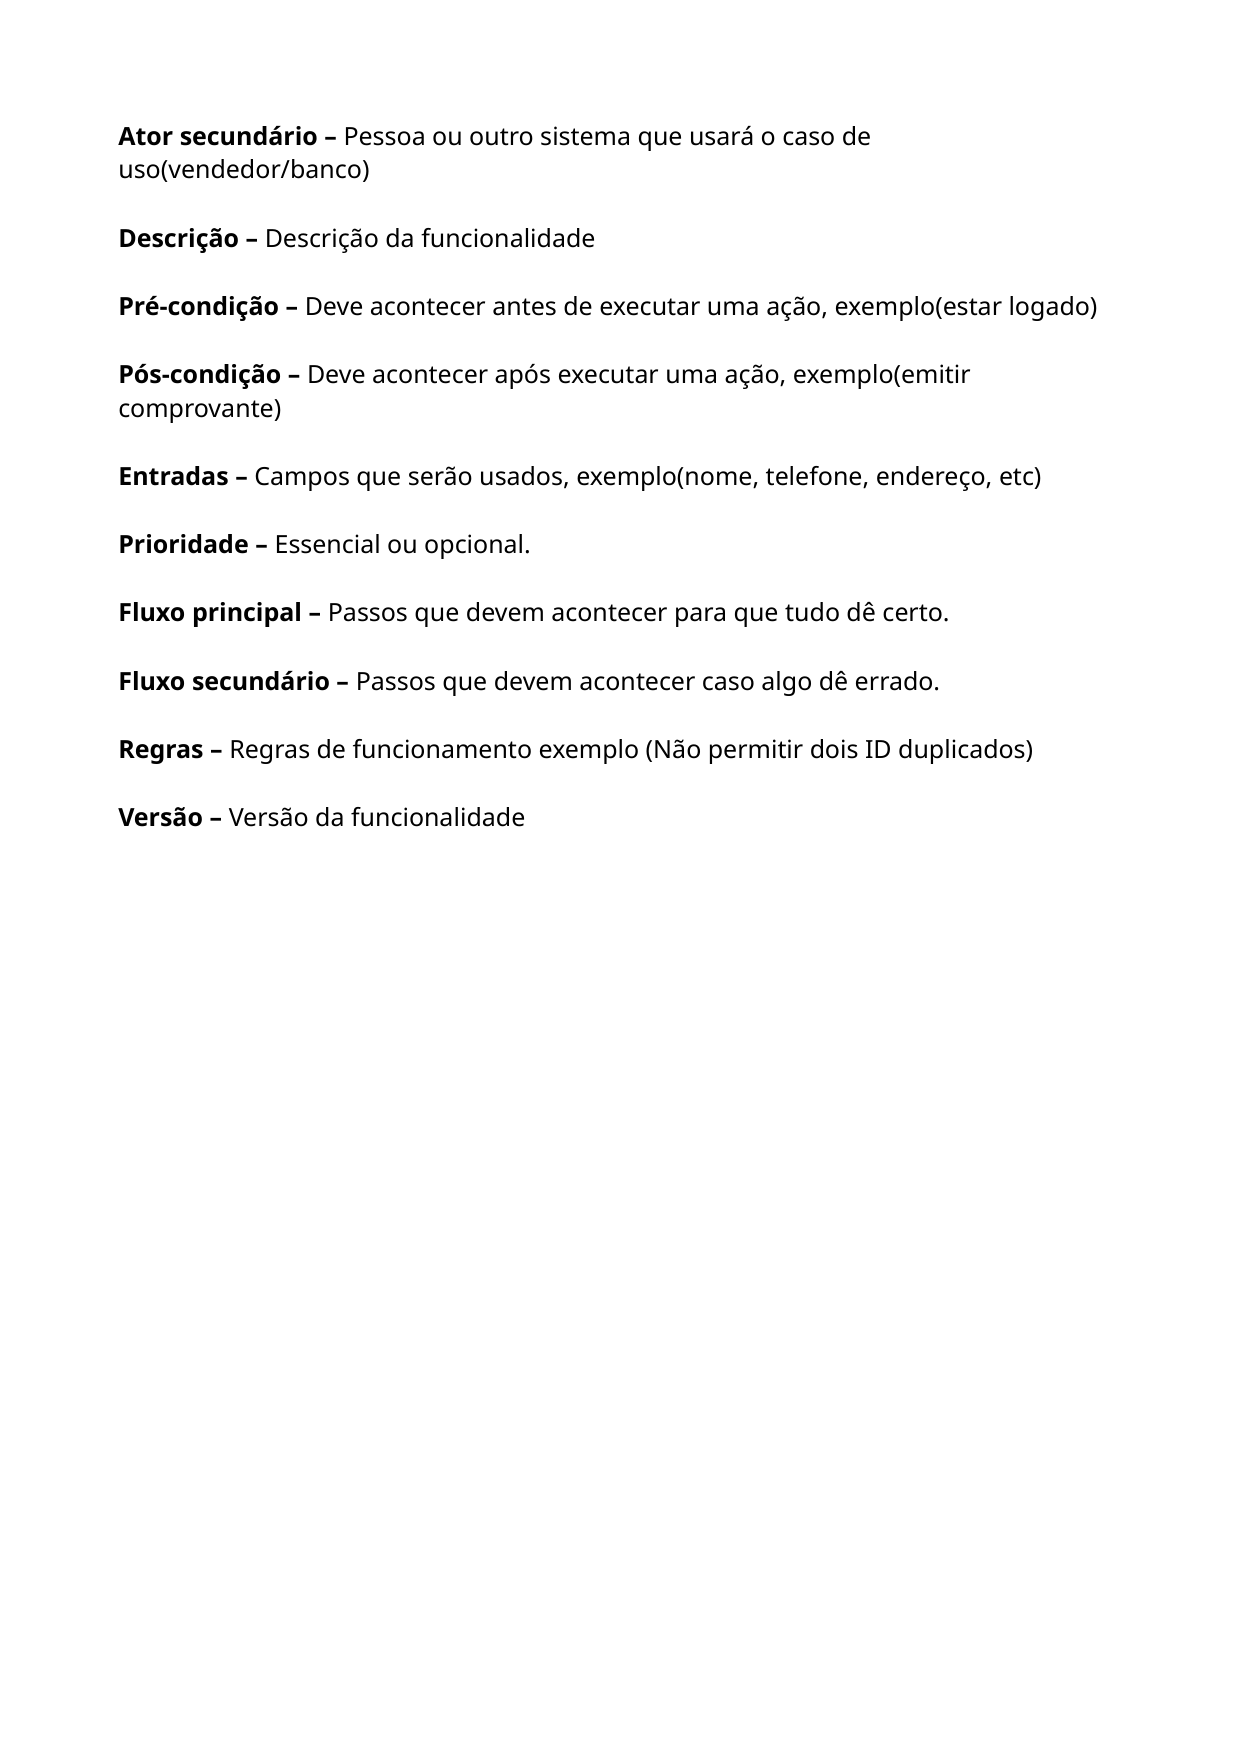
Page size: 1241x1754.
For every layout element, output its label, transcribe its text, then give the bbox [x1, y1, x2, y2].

text Pós-condição – Deve acontecer após executar uma ação, exemplo(emitir comprovante) [118, 357, 1122, 425]
text Prioridade – Essencial ou opcional. [118, 527, 1122, 561]
text Regras – Regras de funcionamento exemplo (Não permitir dois ID duplicados) [118, 731, 1122, 765]
text Fluxo secundário – Passos que devem acontecer caso algo dê errado. [118, 663, 1122, 697]
text Ator secundário – Pessoa ou outro sistema que usará o caso de uso(vendedor/banco) [118, 118, 1122, 186]
text Entradas – Campos que serão usados, exemplo(nome, telefone, endereço, etc) [118, 459, 1122, 493]
text Pré-condição – Deve acontecer antes de executar uma ação, exemplo(estar logado) [118, 288, 1122, 322]
text Fluxo principal – Passos que devem acontecer para que tudo dê certo. [118, 595, 1122, 629]
text Descrição – Descrição da funcionalidade [118, 220, 1122, 254]
text Versão – Versão da funcionalidade [118, 799, 1122, 833]
